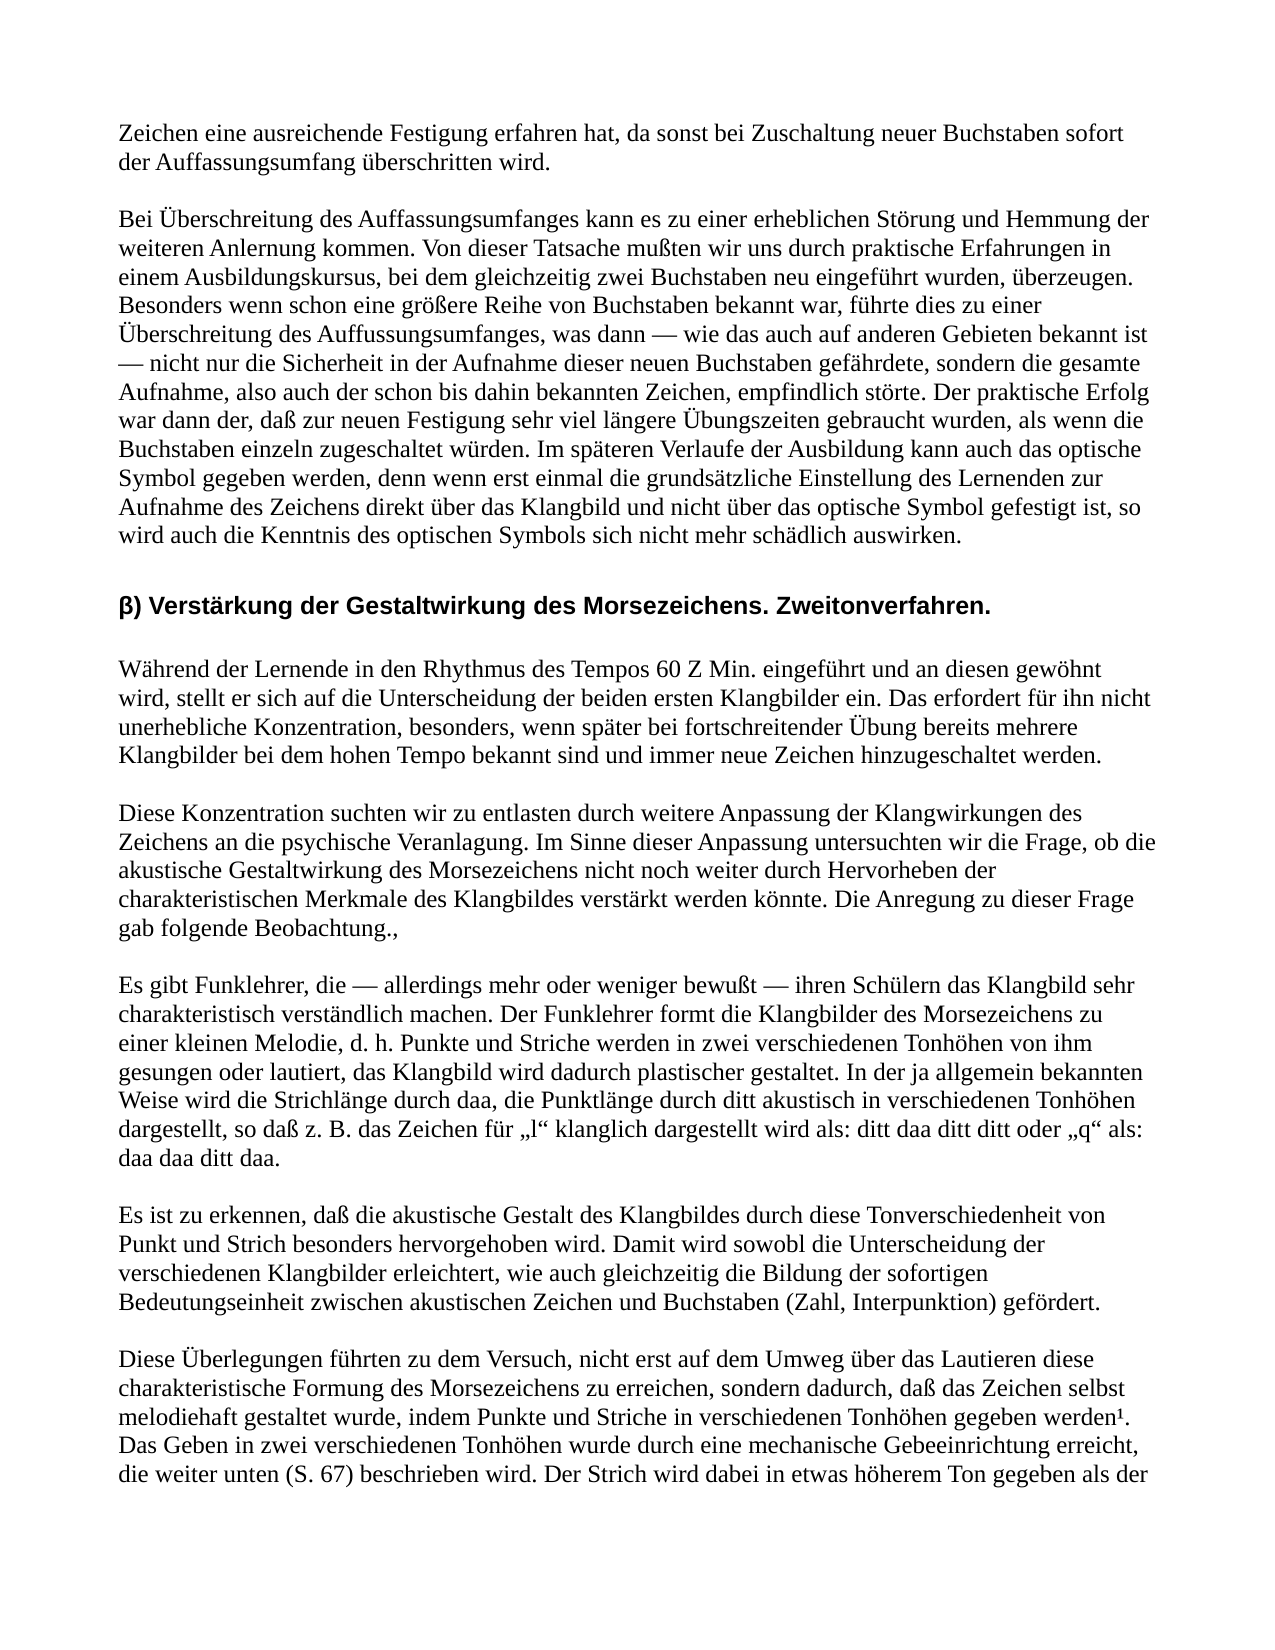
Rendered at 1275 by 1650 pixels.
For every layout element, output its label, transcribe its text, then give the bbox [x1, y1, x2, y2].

text Während der Lernende in den Rhythmus des Tempos 60 Z Min. eingeführt und an diesen gewöhnt wird, stellt er sich auf die Unterscheidung der beiden ersten Klangbilder ein. Das erfordert für ihn nicht unerhebliche Konzentration, besonders, wenn später bei fortschreitender Übung bereits mehrere Klangbilder bei dem hohen Tempo bekannt sind und immer neue Zeichen hinzugeschaltet werden. [118, 654, 1157, 769]
text Diese Konzentration suchten wir zu entlasten durch weitere Anpassung der Klangwirkungen des Zeichens an die psychische Veranlagung. Im Sinne dieser Anpassung untersuchten wir die Frage, ob die akustische Gestaltwirkung des Morsezeichens nicht noch weiter durch Hervorheben der charakteristischen Merkmale des Klangbildes verstärkt werden könnte. Die Anregung zu dieser Frage gab folgende Beobachtung., [118, 798, 1157, 942]
text Bei Überschreitung des Auffassungsumfanges kann es zu einer erheblichen Störung und Hemmung der weiteren Anlernung kommen. Von dieser Tatsache mußten wir uns durch praktische Erfahrungen in einem Ausbildungskursus, bei dem gleichzeitig zwei Buchstaben neu eingeführt wurden, überzeugen. Besonders wenn schon eine größere Reihe von Buchstaben bekannt war, führte dies zu einer Überschreitung des Auffussungsumfanges, was dann — wie das auch auf anderen Gebieten bekannt ist — nicht nur die Sicherheit in der Aufnahme dieser neuen Buchstaben gefährdete, sondern die gesamte Aufnahme, also auch der schon bis dahin bekannten Zeichen, empfindlich störte. Der praktische Erfolg war dann der, daß zur neuen Festigung sehr viel längere Übungszeiten gebraucht wurden, als wenn die Buchstaben einzeln zugeschaltet würden. Im späteren Verlaufe der Ausbildung kann auch das optische Symbol gegeben werden, denn wenn erst einmal die grundsätzliche Einstellung des Lernenden zur Aufnahme des Zeichens direkt über das Klangbild und nicht über das optische Symbol gefestigt ist, so wird auch die Kenntnis des optischen Symbols sich nicht mehr schädlich auswirken. [118, 204, 1157, 549]
subtitle β) Verstärkung der Gestaltwirkung des Morsezeichens. Zweitonverfahren. [118, 591, 1157, 619]
text Es gibt Funklehrer, die — allerdings mehr oder weniger bewußt — ihren Schülern das Klangbild sehr charakteristisch verständlich machen. Der Funklehrer formt die Klangbilder des Morsezeichens zu einer kleinen Melodie, d. h. Punkte und Striche werden in zwei verschiedenen Tonhöhen von ihm gesungen oder lautiert, das Klangbild wird dadurch plastischer gestaltet. In der ja allgemein bekannten Weise wird die Strichlänge durch daa, die Punktlänge durch ditt akustisch in verschiedenen Tonhöhen dargestellt, so daß z. B. das Zeichen für „l“ klanglich dargestellt wird als: ditt daa ditt ditt oder „q“ als: daa daa ditt daa. [118, 971, 1157, 1172]
text Es ist zu erkennen, daß die akustische Gestalt des Klangbildes durch diese Tonverschiedenheit von Punkt und Strich besonders hervorgehoben wird. Damit wird sowobl die Unterscheidung der verschiedenen Klangbilder erleichtert, wie auch gleichzeitig die Bildung der sofortigen Bedeutungseinheit zwischen akustischen Zeichen und Buchstaben (Zahl, Interpunktion) gefördert. [118, 1201, 1157, 1316]
text Diese Überlegungen führten zu dem Versuch, nicht erst auf dem Umweg über das Lautieren diese charakteristische Formung des Morsezeichens zu erreichen, sondern dadurch, daß das Zeichen selbst melodiehaft gestaltet wurde, indem Punkte und Striche in verschiedenen Tonhöhen gegeben werden¹. Das Geben in zwei verschiedenen Tonhöhen wurde durch eine mechanische Gebeeinrichtung erreicht, die weiter unten (S. 67) beschrieben wird. Der Strich wird dabei in etwas höherem Ton gegeben als der [118, 1344, 1157, 1488]
text Zeichen eine ausreichende Festigung erfahren hat, da sonst bei Zuschaltung neuer Buchstaben sofort der Auffassungsumfang überschritten wird. [118, 118, 1157, 176]
